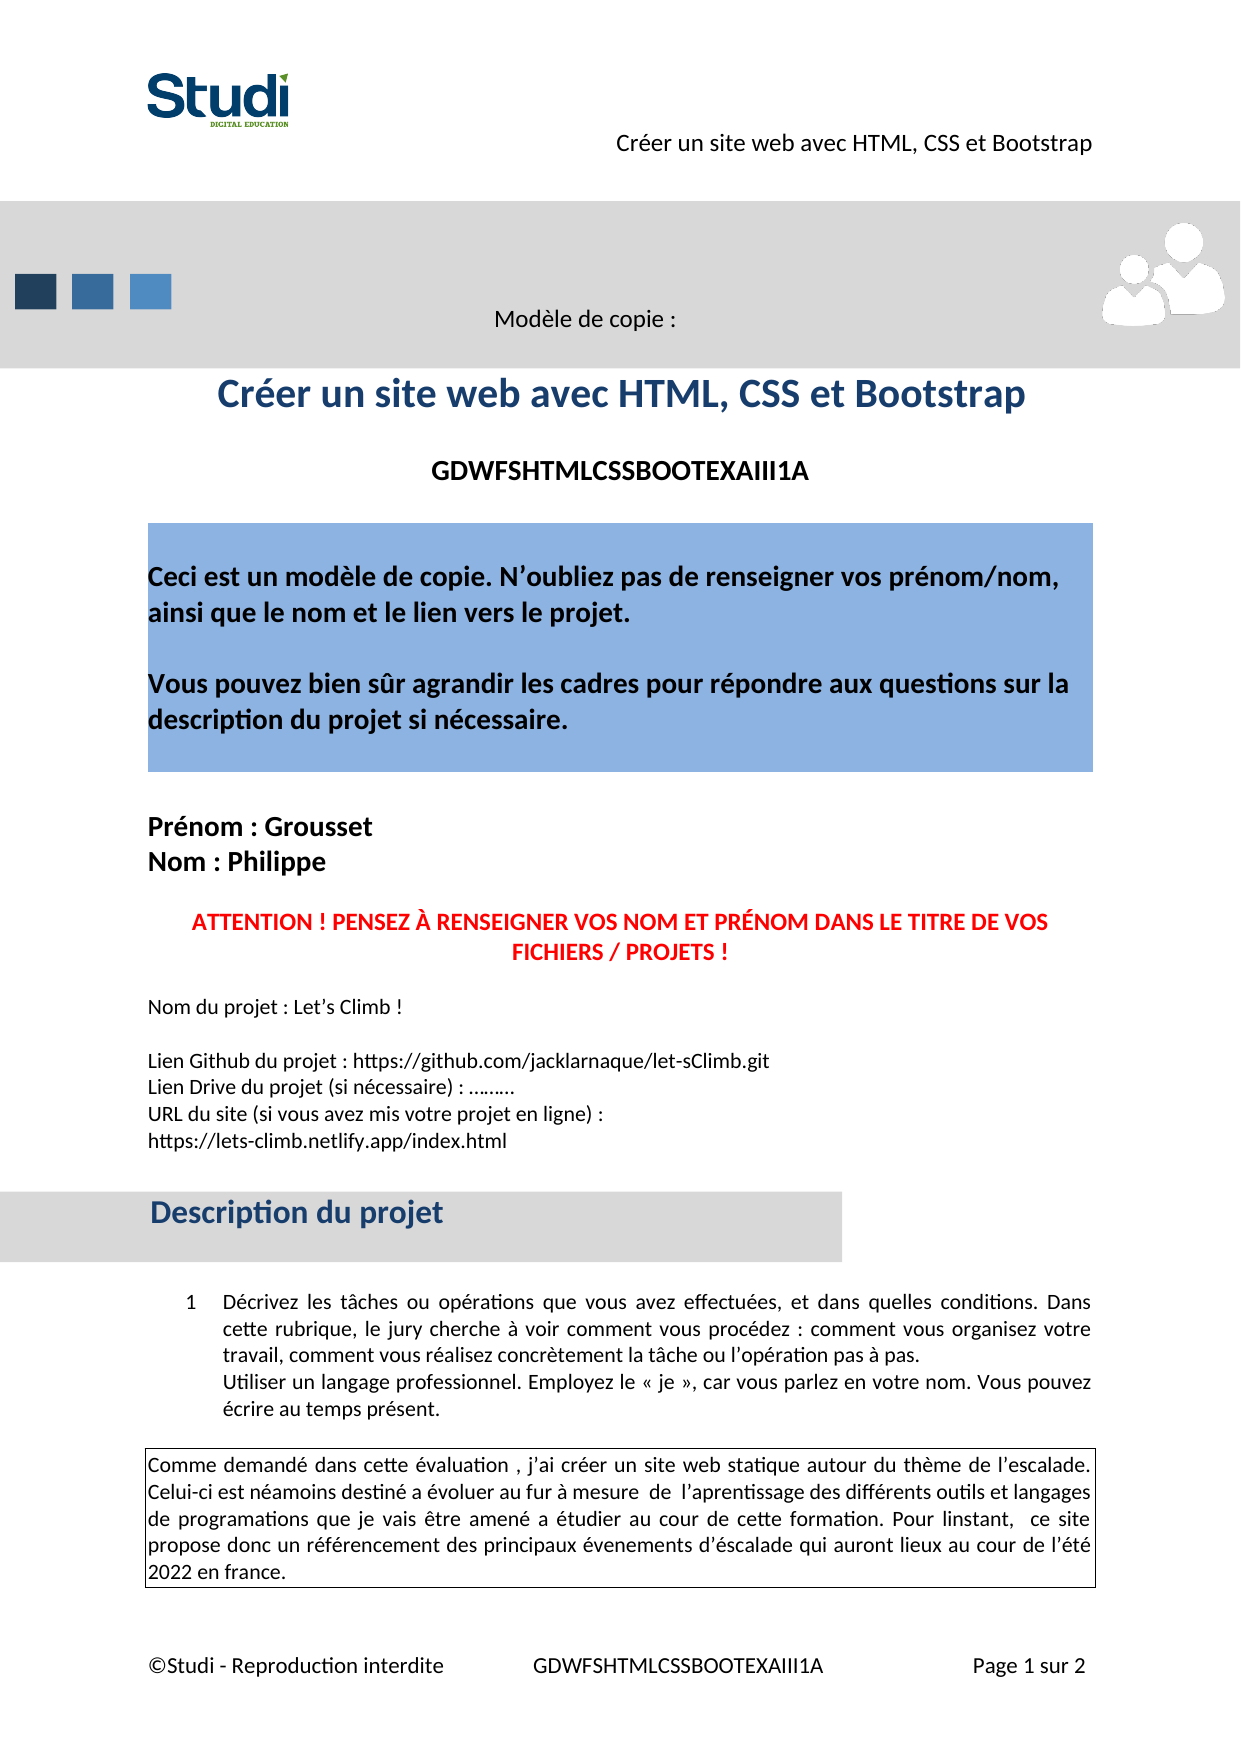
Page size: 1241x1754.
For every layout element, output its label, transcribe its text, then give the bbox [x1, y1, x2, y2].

text Nom : Philippe [148, 843, 1093, 879]
text GDWFSHTMLCSSBOOTEXAIII1A [148, 452, 1093, 487]
text Prénom : Grousset [148, 808, 1093, 843]
text Lien Drive du projet (si nécessaire) : ……… [148, 1073, 1093, 1100]
text Comme demandé dans cette évaluation , j’ai créer un site web statique autour du thème de l’escalade. Celui-ci est néamoins destiné a évoluer au fur à mesure de l’aprentissage des différents outils et langages de programations que je vais être amené a étudier au cour de cette formation. Pour linstant, ce site propose donc un référencement des principaux évenements d’éscalade qui auront lieux au cour de l’été 2022 en france. [146, 1449, 1095, 1587]
text URL du site (si vous avez mis votre projet en ligne) : [148, 1100, 1093, 1127]
text Utiliser un langage professionnel. Employez le « je », car vous parlez en votre nom. Vous pouvez écrire au temps présent. [223, 1368, 1093, 1422]
text Lien Github du projet : https://github.com/jacklarnaque/let-sClimb.git [148, 1047, 1093, 1073]
text Nom du projet : Let’s Climb ! [148, 993, 1093, 1020]
text Vous pouvez bien sûr agrandir les cadres pour répondre aux questions sur la description du projet si nécessaire. [148, 665, 1093, 737]
text ATTENTION ! PENSEZ À RENSEIGNER VOS NOM ET PRÉNOM DANS LE TITRE DE VOS FICHIERS / PROJETS ! [148, 906, 1093, 967]
list Décrivez les tâches ou opérations que vous avez effectuées, et dans quelles conditions. Dans cette rubrique, le jury cherche à voir comment vous procédez : comment vous organisez votre travail, comment vous réalisez concrètement la tâche ou l’opération pas à pas. [185, 1288, 1093, 1368]
text Ceci est un modèle de copie. N’oubliez pas de renseigner vos prénom/nom, ainsi que le nom et le lien vers le projet. [148, 558, 1093, 630]
picture [147, 73, 289, 127]
text https://lets-climb.netlify.app/index.html [148, 1127, 1093, 1153]
picture [1092, 208, 1234, 340]
